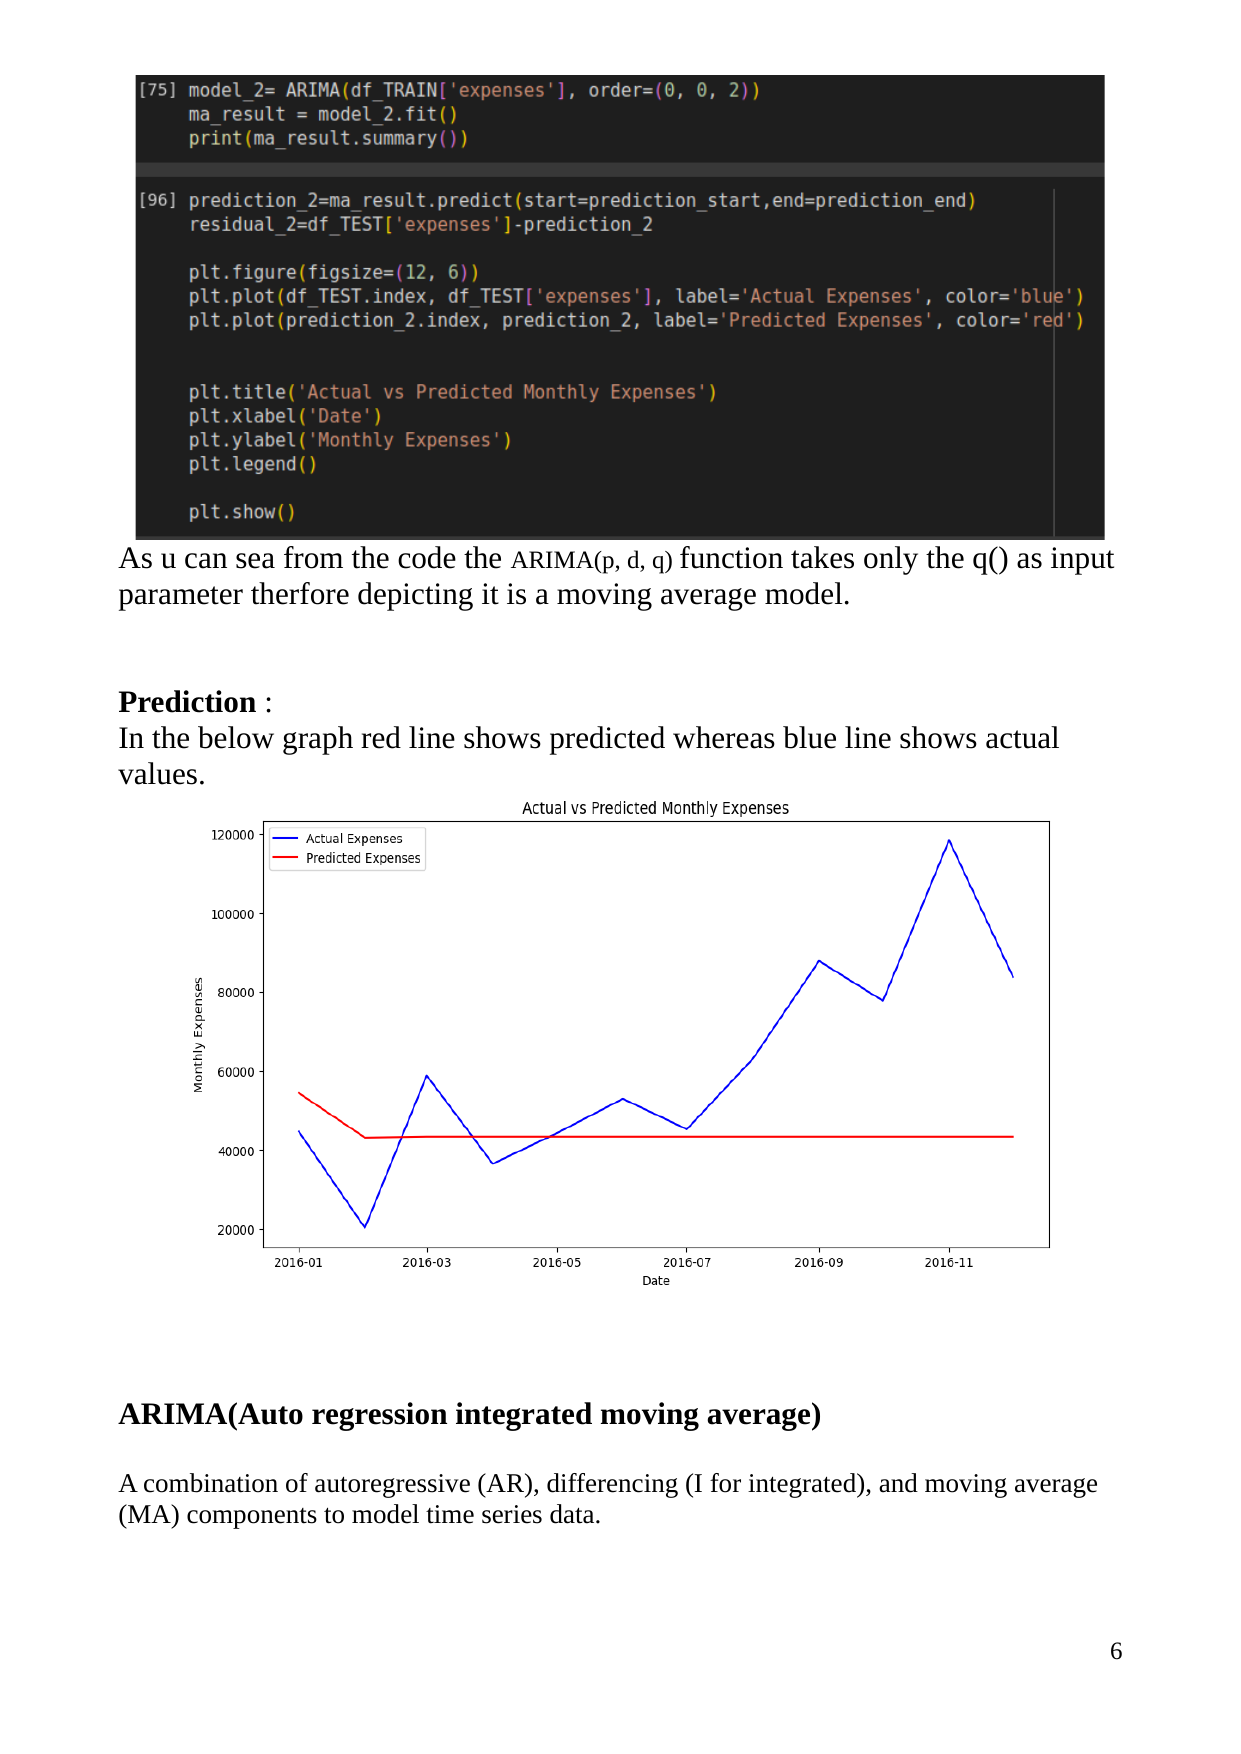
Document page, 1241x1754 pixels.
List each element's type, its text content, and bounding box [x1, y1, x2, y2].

text ARIMA(Auto regression integrated moving average) [118, 1395, 1122, 1431]
text Prediction : [118, 683, 1122, 719]
text A combination of autoregressive (AR), differencing (I for integrated), and moving average (MA) components to model time series data. [118, 1467, 1122, 1529]
text As u can sea from the code the ARIMA(p, d, q) function takes only the q() as input parameter therfore depicting it is a moving average model. [118, 104, 1122, 612]
text In the below graph red line shows predicted whereas blue line shows actual values. [118, 719, 1122, 791]
